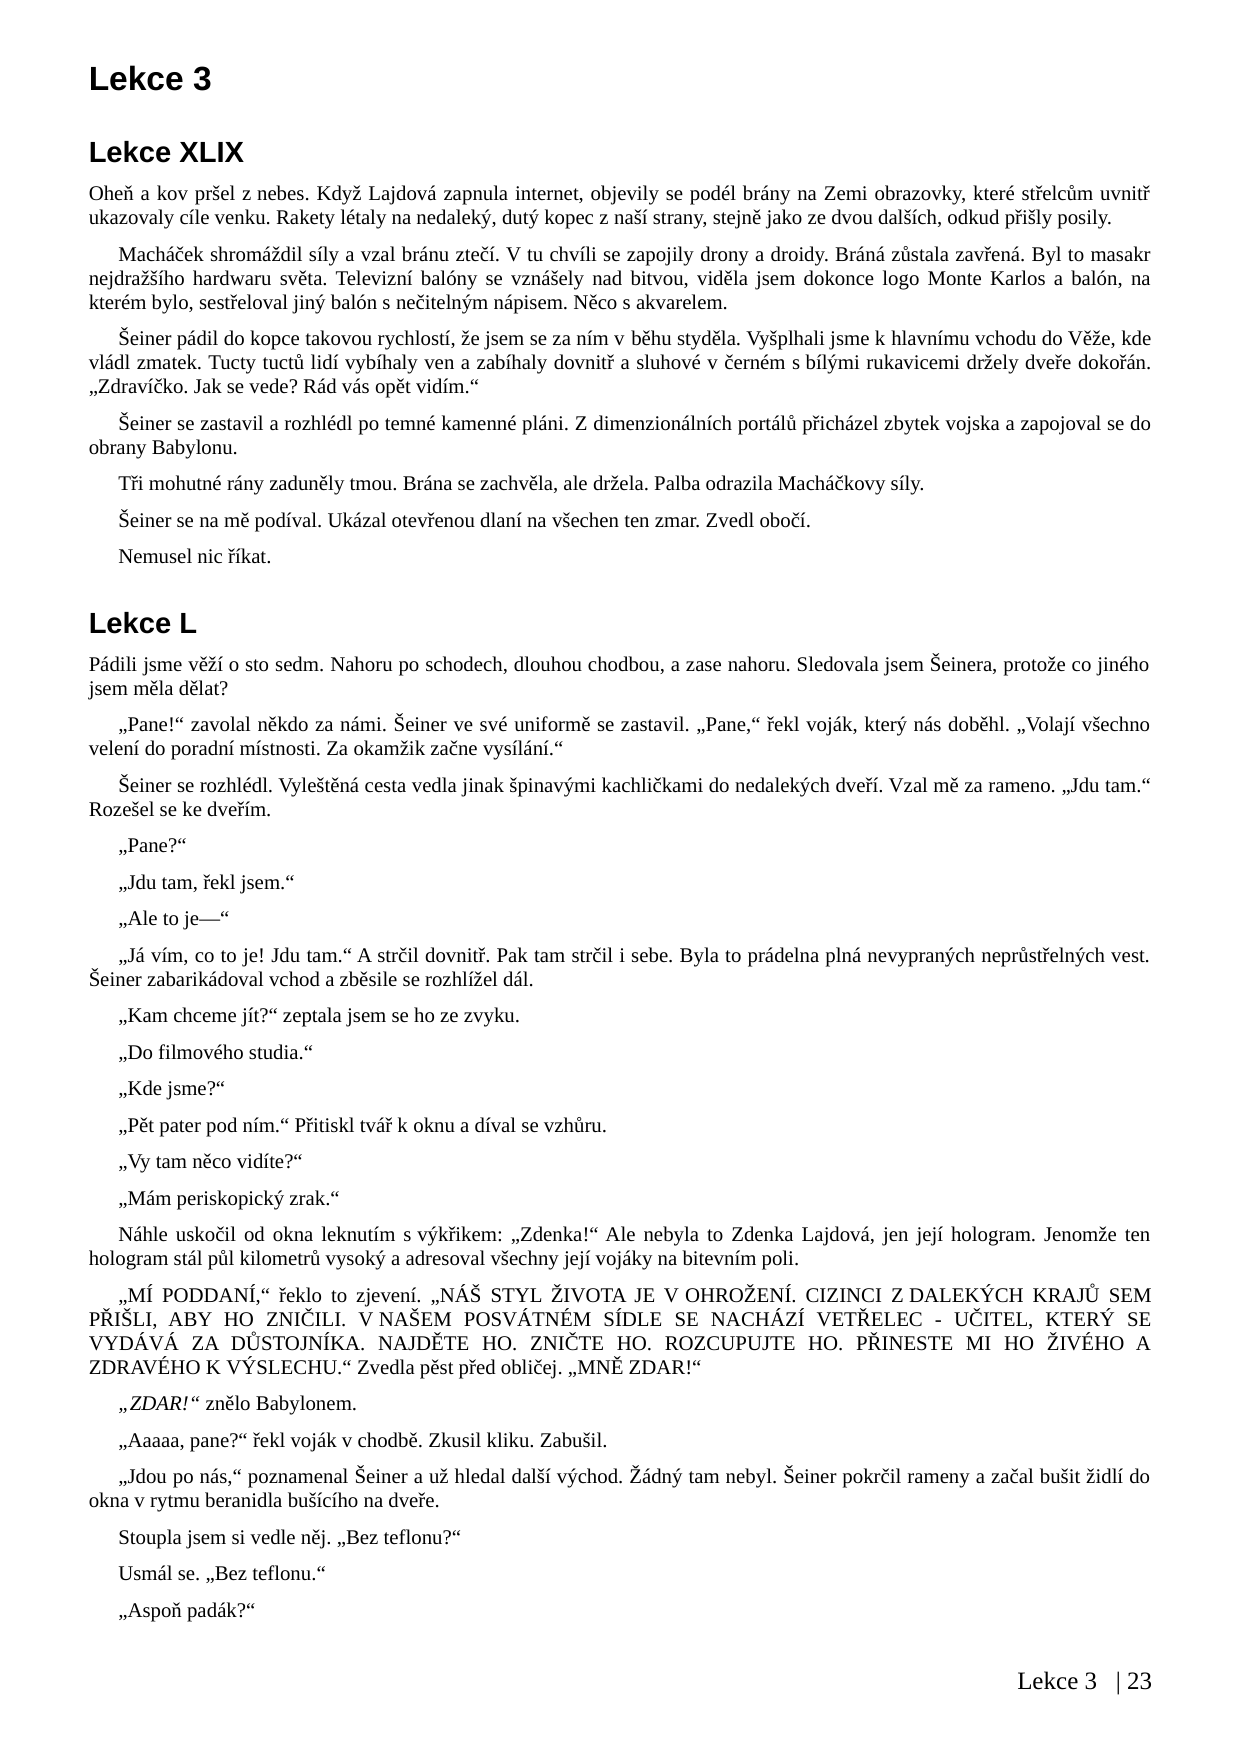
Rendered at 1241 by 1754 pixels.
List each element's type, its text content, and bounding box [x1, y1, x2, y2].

text Oheň a kov pršel z nebes. Když Lajdová zapnula internet, objevily se podél brány na Zemi obrazovky, které střelcům uvnitř ukazovaly cíle venku. Rakety létaly na nedaleký, dutý kopec z naší strany, stejně jako ze dvou dalších, odkud přišly posily. [88, 181, 1152, 229]
text Pádili jsme věží o sto sedm. Nahoru po schodech, dlouhou chodbou, a zase nahoru. Sledovala jsem Šeinera, protože co jiného jsem měla dělat? [88, 652, 1152, 700]
text Náhle uskočil od okna leknutím s výkřikem: „Zdenka!“ Ale nebyla to Zdenka Lajdová, jen její hologram. Jenomže ten hologram stál půl kilometrů vysoký a adresoval všechny její vojáky na bitevním poli. [88, 1222, 1152, 1270]
text Lekce L [88, 606, 1152, 639]
text Šeiner se zastavil a rozhlédl po temné kamenné pláni. Z dimenzionálních portálů přicházel zbytek vojska a zapojoval se do obrany Babylonu. [88, 411, 1152, 459]
text Tři mohutné rány zaduněly tmou. Brána se zachvěla, ale držela. Palba odrazila Macháčkovy síly. [88, 471, 1152, 495]
text „Vy tam něco vidíte?“ [88, 1149, 1152, 1173]
text „Kde jsme?“ [88, 1076, 1152, 1100]
text Usmál se. „Bez teflonu.“ [88, 1561, 1152, 1585]
text „Aaaaa, pane?“ řekl voják v chodbě. Zkusil kliku. Zabušil. [88, 1428, 1152, 1452]
subtitle Lekce 3 [88, 59, 1152, 98]
text Macháček shromáždil síly a vzal bránu ztečí. V tu chvíli se zapojily drony a droidy. Bráná zůstala zavřená. Byl to masakr nejdražšího hardwaru světa. Televizní balóny se vznášely nad bitvou, viděla jsem dokonce logo Monte Karlos a balón, na kterém bylo, sestřeloval jiný balón s nečitelným nápisem. Něco s akvarelem. [88, 242, 1152, 314]
text Šeiner pádil do kopce takovou rychlostí, že jsem se za ním v běhu styděla. Vyšplhali jsme k hlavnímu vchodu do Věže, kde vládl zmatek. Tucty tuctů lidí vybíhaly ven a zabíhaly dovnitř a sluhové v černém s bílými rukavicemi držely dveře dokořán. „Zdravíčko. Jak se vede? Rád vás opět vidím.“ [88, 326, 1152, 398]
text „Do filmového studia.“ [88, 1040, 1152, 1064]
text Šeiner se na mě podíval. Ukázal otevřenou dlaní na všechen ten zmar. Zvedl obočí. [88, 508, 1152, 532]
text „Jdou po nás,“ poznamenal Šeiner a už hledal další východ. Žádný tam nebyl. Šeiner pokrčil rameny a začal bušit židlí do okna v rytmu beranidla bušícího na dveře. [88, 1464, 1152, 1512]
text „MÍ PODDANÍ,“ řeklo to zjevení. „NÁŠ STYL ŽIVOTA JE V OHROŽENÍ. CIZINCI Z DALEKÝCH KRAJŮ SEM PŘIŠLI, ABY HO ZNIČILI. V NAŠEM POSVÁTNÉM SÍDLE SE NACHÁZÍ VETŘELEC - UČITEL, KTERÝ SE VYDÁVÁ ZA DŮSTOJNÍKA. NAJDĚTE HO. ZNIČTE HO. ROZCUPUJTE HO. PŘINESTE MI HO ŽIVÉHO A ZDRAVÉHO K VÝSLECHU.“ Zvedla pěst před obličej. „MNĚ ZDAR!“ [88, 1282, 1152, 1379]
text „Aspoň padák?“ [88, 1597, 1152, 1622]
text „ZDAR!“ znělo Babylonem. [88, 1391, 1152, 1415]
text Lekce XLIX [88, 135, 1152, 169]
text „Pane!“ zavolal někdo za námi. Šeiner ve své uniformě se zastavil. „Pane,“ řekl voják, který nás doběhl. „Volají všechno velení do poradní místnosti. Za okamžik začne vysílání.“ [88, 712, 1152, 760]
text „Já vím, co to je! Jdu tam.“ A strčil dovnitř. Pak tam strčil i sebe. Byla to prádelna plná nevypraných neprůstřelných vest. Šeiner zabarikádoval vchod a zběsile se rozhlížel dál. [88, 943, 1152, 991]
text „Pět pater pod ním.“ Přitiskl tvář k oknu a díval se vzhůru. [88, 1113, 1152, 1137]
text Šeiner se rozhlédl. Vyleštěná cesta vedla jinak špinavými kachličkami do nedalekých dveří. Vzal mě za rameno. „Jdu tam.“ Rozešel se ke dveřím. [88, 773, 1152, 821]
text Nemusel nic říkat. [88, 544, 1152, 568]
text „Ale to je—“ [88, 906, 1152, 930]
text „Jdu tam, řekl jsem.“ [88, 870, 1152, 894]
text „Mám periskopický zrak.“ [88, 1186, 1152, 1209]
text Stoupla jsem si vedle něj. „Bez teflonu?“ [88, 1524, 1152, 1549]
text „Kam chceme jít?“ zeptala jsem se ho ze zvyku. [88, 1003, 1152, 1027]
text „Pane?“ [88, 833, 1152, 857]
